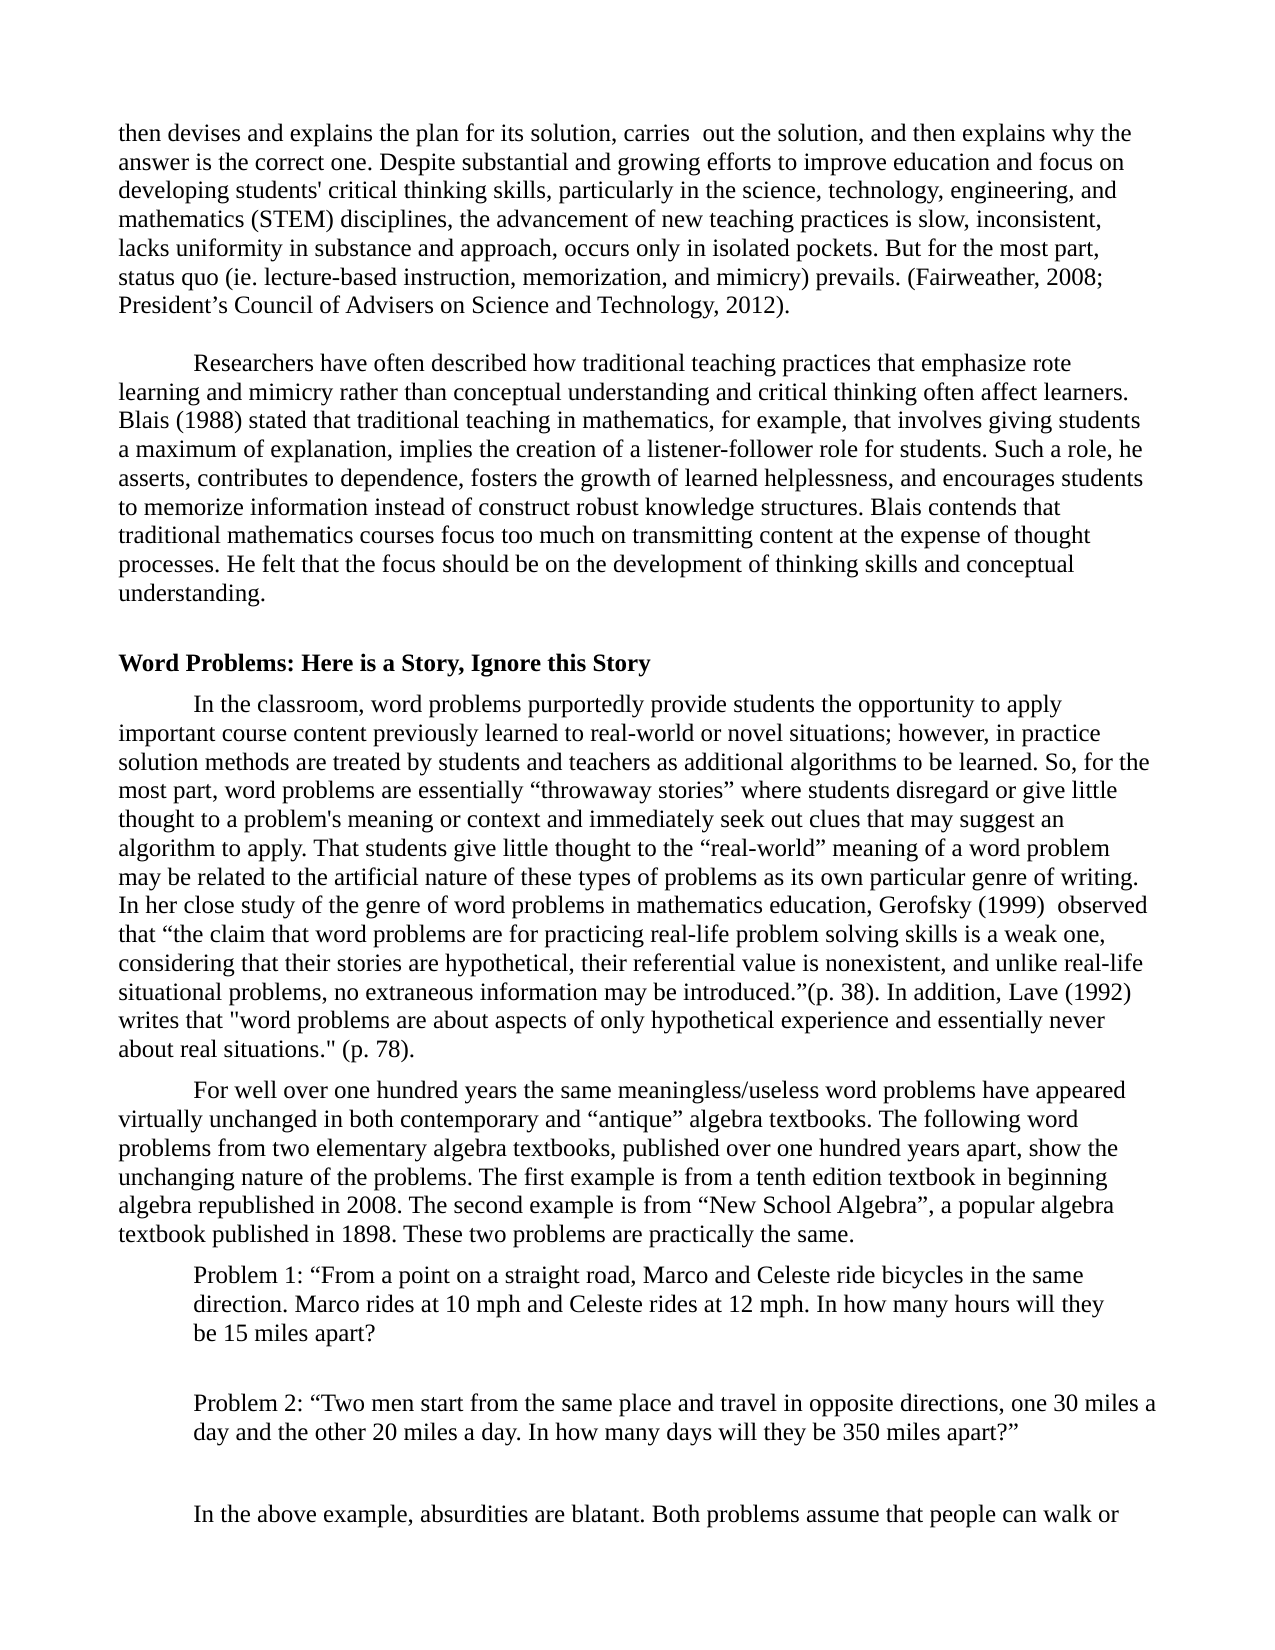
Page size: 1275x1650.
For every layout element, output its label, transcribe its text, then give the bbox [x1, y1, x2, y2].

text Problem 2: “Two men start from the same place and travel in opposite directions, one 30 miles a day and the other 20 miles a day. In how many days will they be 350 miles apart?” [118, 1388, 1157, 1446]
text In the classroom, word problems purportedly provide students the opportunity to apply important course content previously learned to real-world or novel situations; however, in practice solution methods are treated by students and teachers as additional algorithms to be learned. So, for the most part, word problems are essentially “throwaway stories” where students disregard or give little thought to a problem's meaning or context and immediately seek out clues that may suggest an algorithm to apply. That students give little thought to the “real-world” meaning of a word problem may be related to the artificial nature of these types of problems as its own particular genre of writing. In her close study of the genre of word problems in mathematics education, Gerofsky (1999) observed that “the claim that word problems are for practicing real-life problem solving skills is a weak one, considering that their stories are hypothetical, their referential value is nonexistent, and unlike real-life situational problems, no extraneous information may be introduced.”(p. 38). In addition, Lave (1992) writes that "word problems are about aspects of only hypothetical experience and essentially never about real situations." (p. 78). [118, 689, 1157, 1063]
text then devises and explains the plan for its solution, carries out the solution, and then explains why the answer is the correct one. Despite substantial and growing efforts to improve education and focus on developing students' critical thinking skills, particularly in the science, technology, engineering, and mathematics (STEM) disciplines, the advancement of new teaching practices is slow, inconsistent, lacks uniformity in substance and approach, occurs only in isolated pockets. But for the most part, status quo (ie. lecture-based instruction, memorization, and mimicry) prevails. (Fairweather, 2008; President’s Council of Advisers on Science and Technology, 2012). [118, 118, 1157, 319]
text Researchers have often described how traditional teaching practices that emphasize rote learning and mimicry rather than conceptual understanding and critical thinking often affect learners. Blais (1988) stated that traditional teaching in mathematics, for example, that involves giving students a maximum of explanation, implies the creation of a listener-follower role for students. Such a role, he asserts, contributes to dependence, fosters the growth of learned helplessness, and encourages students to memorize information instead of construct robust knowledge structures. Blais contends that traditional mathematics courses focus too much on transmitting content at the expense of thought processes. He felt that the focus should be on the development of thinking skills and conceptual understanding. [118, 348, 1157, 607]
text Problem 1: “From a point on a straight road, Marco and Celeste ride bicycles in the same direction. Marco rides at 10 mph and Celeste rides at 12 mph. In how many hours will they be 15 miles apart? [118, 1261, 1157, 1347]
text For well over one hundred years the same meaningless/useless word problems have appeared virtually unchanged in both contemporary and “antique” algebra textbooks. The following word problems from two elementary algebra textbooks, published over one hundred years apart, show the unchanging nature of the problems. The first example is from a tenth edition textbook in beginning algebra republished in 2008. The second example is from “New School Algebra”, a popular algebra textbook published in 1898. These two problems are practically the same. [118, 1076, 1157, 1248]
text Word Problems: Here is a Story, Ignore this Story [118, 648, 1157, 677]
text In the above example, absurdities are blatant. Both problems assume that people can walk or [118, 1499, 1157, 1528]
